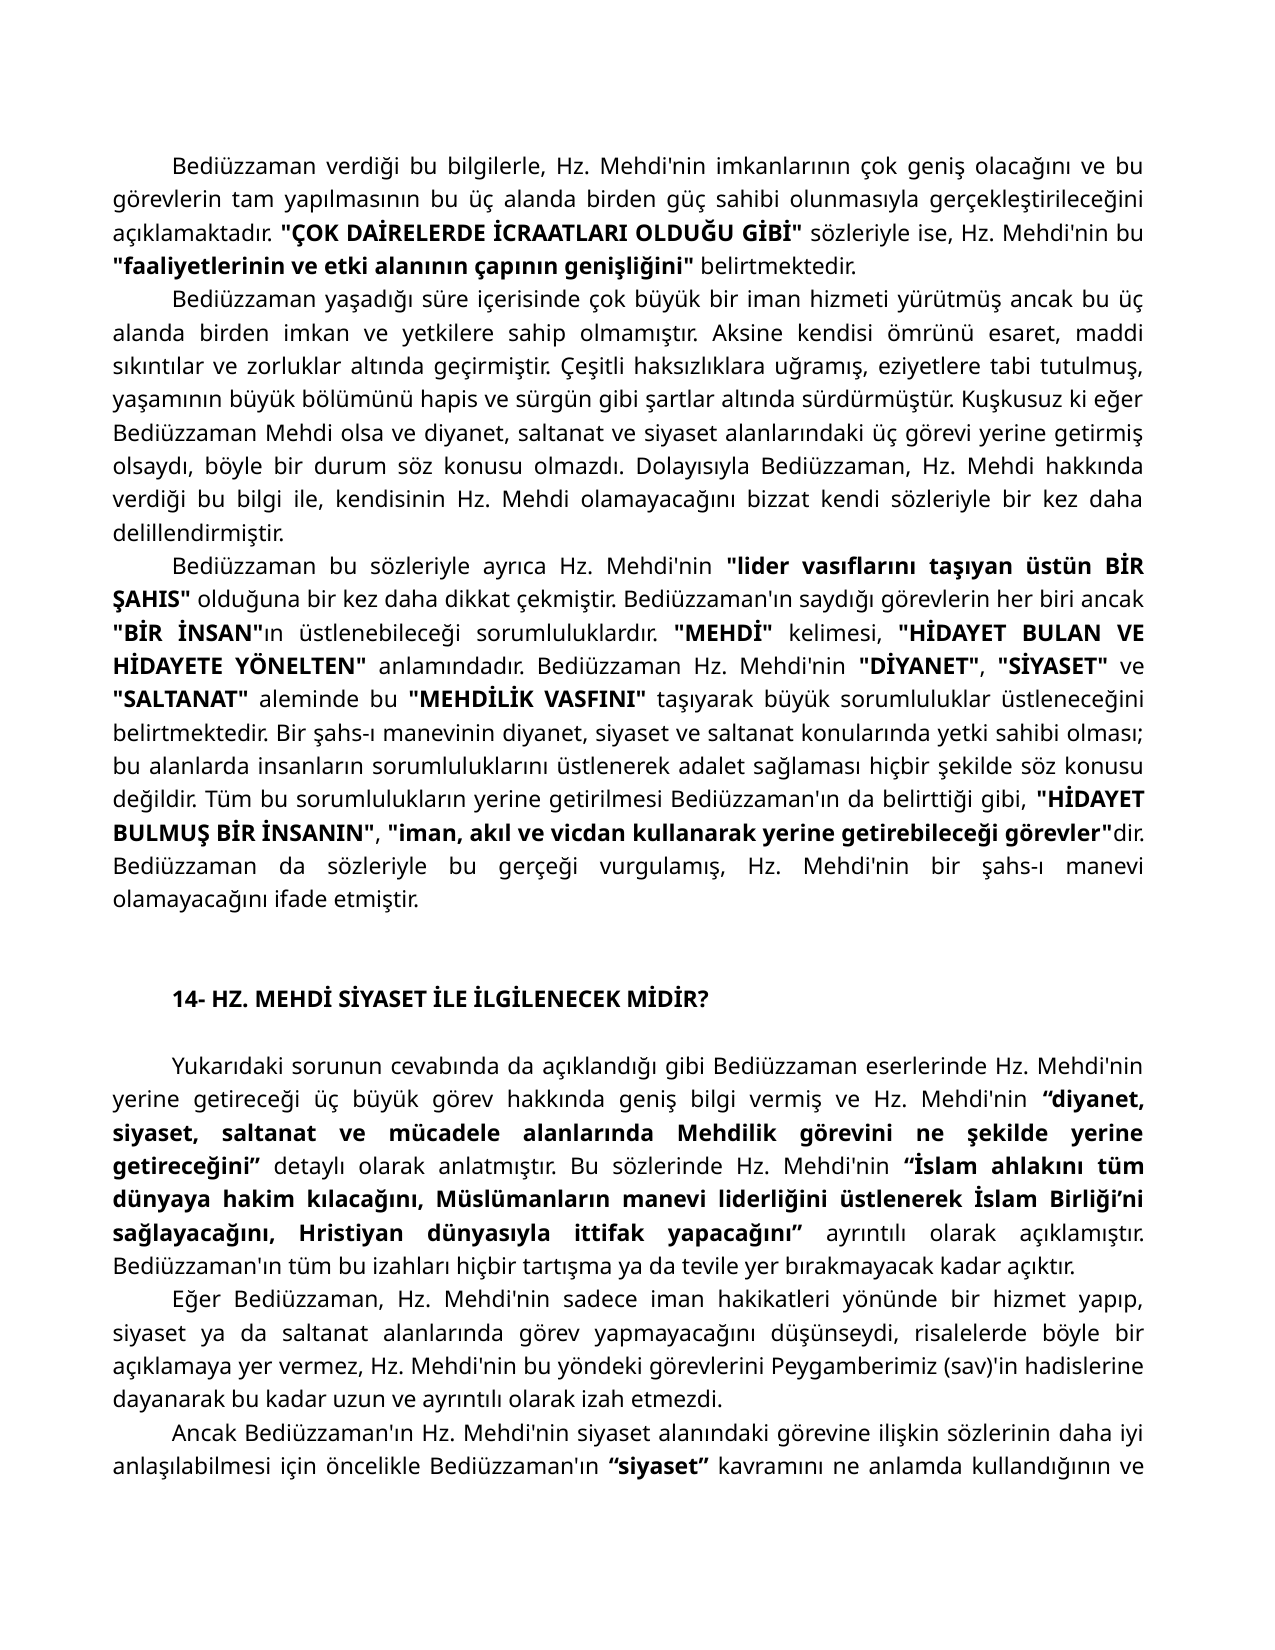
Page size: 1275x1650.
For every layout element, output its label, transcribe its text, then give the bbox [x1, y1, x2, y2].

text Bediüzzaman verdiği bu bilgilerle, Hz. Mehdi'nin imkanlarının çok geniş olacağını ve bu görevlerin tam yapılmasının bu üç alanda birden güç sahibi olunmasıyla gerçekleştirileceğini açıklamaktadır. "ÇOK DAİRELERDE İCRAATLARI OLDUĞU GİBİ" sözleriyle ise, Hz. Mehdi'nin bu "faaliyetlerinin ve etki alanının çapının genişliğini" belirtmektedir. [112, 148, 1145, 281]
text Eğer Bediüzzaman, Hz. Mehdi'nin sadece iman hakikatleri yönünde bir hizmet yapıp, siyaset ya da saltanat alanlarında görev yapmayacağını düşünseydi, risalelerde böyle bir açıklamaya yer vermez, Hz. Mehdi'nin bu yöndeki görevlerini Peygamberimiz (sav)'in hadislerine dayanarak bu kadar uzun ve ayrıntılı olarak izah etmezdi. [112, 1281, 1145, 1414]
text Yukarıdaki sorunun cevabında da açıklandığı gibi Bediüzzaman eserlerinde Hz. Mehdi'nin yerine getireceği üç büyük görev hakkında geniş bilgi vermiş ve Hz. Mehdi'nin “diyanet, siyaset, saltanat ve mücadele alanlarında Mehdilik görevini ne şekilde yerine getireceğini” detaylı olarak anlatmıştır. Bu sözlerinde Hz. Mehdi'nin “İslam ahlakını tüm dünyaya hakim kılacağını, Müslümanların manevi liderliğini üstlenerek İslam Birliği’ni sağlayacağını, Hristiyan dünyasıyla ittifak yapacağını” ayrıntılı olarak açıklamıştır. Bediüzzaman'ın tüm bu izahları hiçbir tartışma ya da tevile yer bırakmayacak kadar açıktır. [112, 1048, 1145, 1281]
text Bediüzzaman bu sözleriyle ayrıca Hz. Mehdi'nin "lider vasıflarını taşıyan üstün BİR ŞAHIS" olduğuna bir kez daha dikkat çekmiştir. Bediüzzaman'ın saydığı görevlerin her biri ancak "BİR İNSAN"ın üstlenebileceği sorumluluklardır. "MEHDİ" kelimesi, "HİDAYET BULAN VE HİDAYETE YÖNELTEN" anlamındadır. Bediüzzaman Hz. Mehdi'nin "DİYANET", "SİYASET" ve "SALTANAT" aleminde bu "MEHDİLİK VASFINI" taşıyarak büyük sorumluluklar üstleneceğini belirtmektedir. Bir şahs-ı manevinin diyanet, siyaset ve saltanat konularında yetki sahibi olması; bu alanlarda insanların sorumluluklarını üstlenerek adalet sağlaması hiçbir şekilde söz konusu değildir. Tüm bu sorumlulukların yerine getirilmesi Bediüzzaman'ın da belirttiği gibi, "HİDAYET BULMUŞ BİR İNSANIN", "iman, akıl ve vicdan kullanarak yerine getirebileceği görevler"dir. Bediüzzaman da sözleriyle bu gerçeği vurgulamış, Hz. Mehdi'nin bir şahs-ı manevi olamayacağını ifade etmiştir. [112, 548, 1145, 914]
text Bediüzzaman yaşadığı süre içerisinde çok büyük bir iman hizmeti yürütmüş ancak bu üç alanda birden imkan ve yetkilere sahip olmamıştır. Aksine kendisi ömrünü esaret, maddi sıkıntılar ve zorluklar altında geçirmiştir. Çeşitli haksızlıklara uğramış, eziyetlere tabi tutulmuş, yaşamının büyük bölümünü hapis ve sürgün gibi şartlar altında sürdürmüştür. Kuşkusuz ki eğer Bediüzzaman Mehdi olsa ve diyanet, saltanat ve siyaset alanlarındaki üç görevi yerine getirmiş olsaydı, böyle bir durum söz konusu olmazdı. Dolayısıyla Bediüzzaman, Hz. Mehdi hakkında verdiği bu bilgi ile, kendisinin Hz. Mehdi olamayacağını bizzat kendi sözleriyle bir kez daha delillendirmiştir. [112, 281, 1145, 548]
text 14- HZ. MEHDİ SİYASET İLE İLGİLENECEK MİDİR? [112, 981, 1145, 1014]
text Ancak Bediüzzaman'ın Hz. Mehdi'nin siyaset alanındaki görevine ilişkin sözlerinin daha iyi anlaşılabilmesi için öncelikle Bediüzzaman'ın “siyaset” kavramını ne anlamda kullandığının ve [112, 1414, 1145, 1481]
